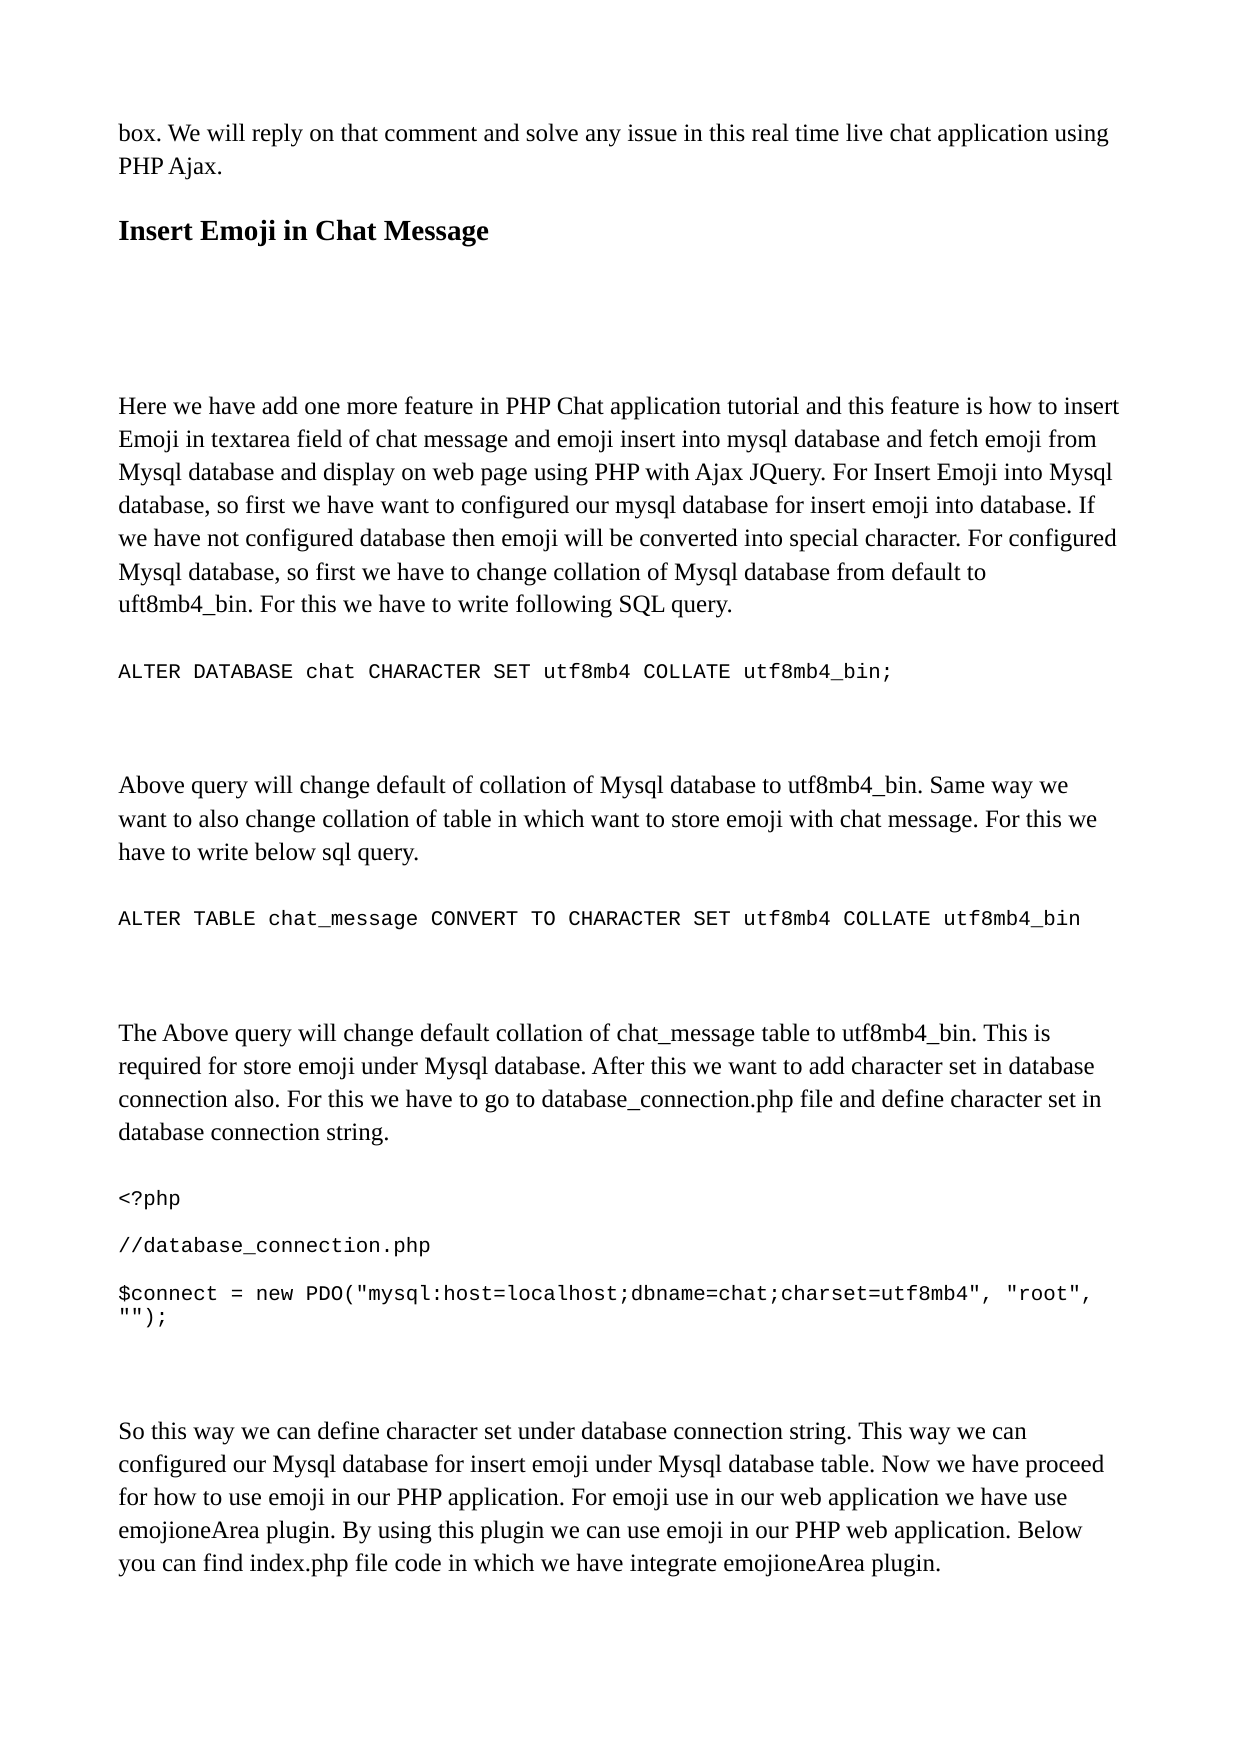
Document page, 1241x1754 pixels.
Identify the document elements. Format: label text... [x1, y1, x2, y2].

text The Above query will change default collation of chat_message table to utf8mb4_bin. This is required for store emoji under Mysql database. After this we want to add character set in database connection also. For this we have to go to database_connection.php file and define character set in database connection string. [118, 985, 1122, 1146]
text //database_connection.php [118, 1235, 1122, 1259]
text Above query will change default of collation of Mysql database to utf8mb4_bin. Same way we want to also change collation of table in which want to store emoji with chat message. For this we have to write below sql query. [118, 738, 1122, 865]
text <?php [118, 1188, 1122, 1212]
text box. We will reply on that comment and solve any issue in this real time live chat application using PHP Ajax. [118, 118, 1122, 180]
text ALTER DATABASE chat CHARACTER SET utf8mb4 COLLATE utf8mb4_bin; [118, 661, 1122, 684]
subtitle Insert Emoji in Chat Message [118, 213, 1122, 247]
text So this way we can define character set under database connection string. This way we can configured our Mysql database for insert emoji under Mysql database table. Now we have proceed for how to use emoji in our PHP application. For emoji use in our web application we have use emojioneArea plugin. By using this plugin we can use emoji in our PHP web application. Below you can find index.php file code in which we have integrate emojioneArea plugin. [118, 1383, 1122, 1577]
text $connect = new PDO("mysql:host=localhost;dbname=chat;charset=utf8mb4", "root", ""); [118, 1283, 1122, 1330]
text ALTER TABLE chat_message CONVERT TO CHARACTER SET utf8mb4 COLLATE utf8mb4_bin [118, 908, 1122, 932]
text Here we have add one more feature in PHP Chat application tutorial and this feature is how to insert Emoji in textarea field of chat message and emoji insert into mysql database and fetch emoji from Mysql database and display on web page using PHP with Ajax JQuery. For Insert Emoji into Mysql database, so first we have want to configured our mysql database for insert emoji into database. If we have not configured database then emoji will be converted into special character. For configured Mysql database, so first we have to change collation of Mysql database from default to uft8mb4_bin. For this we have to write following SQL query. [118, 292, 1122, 618]
